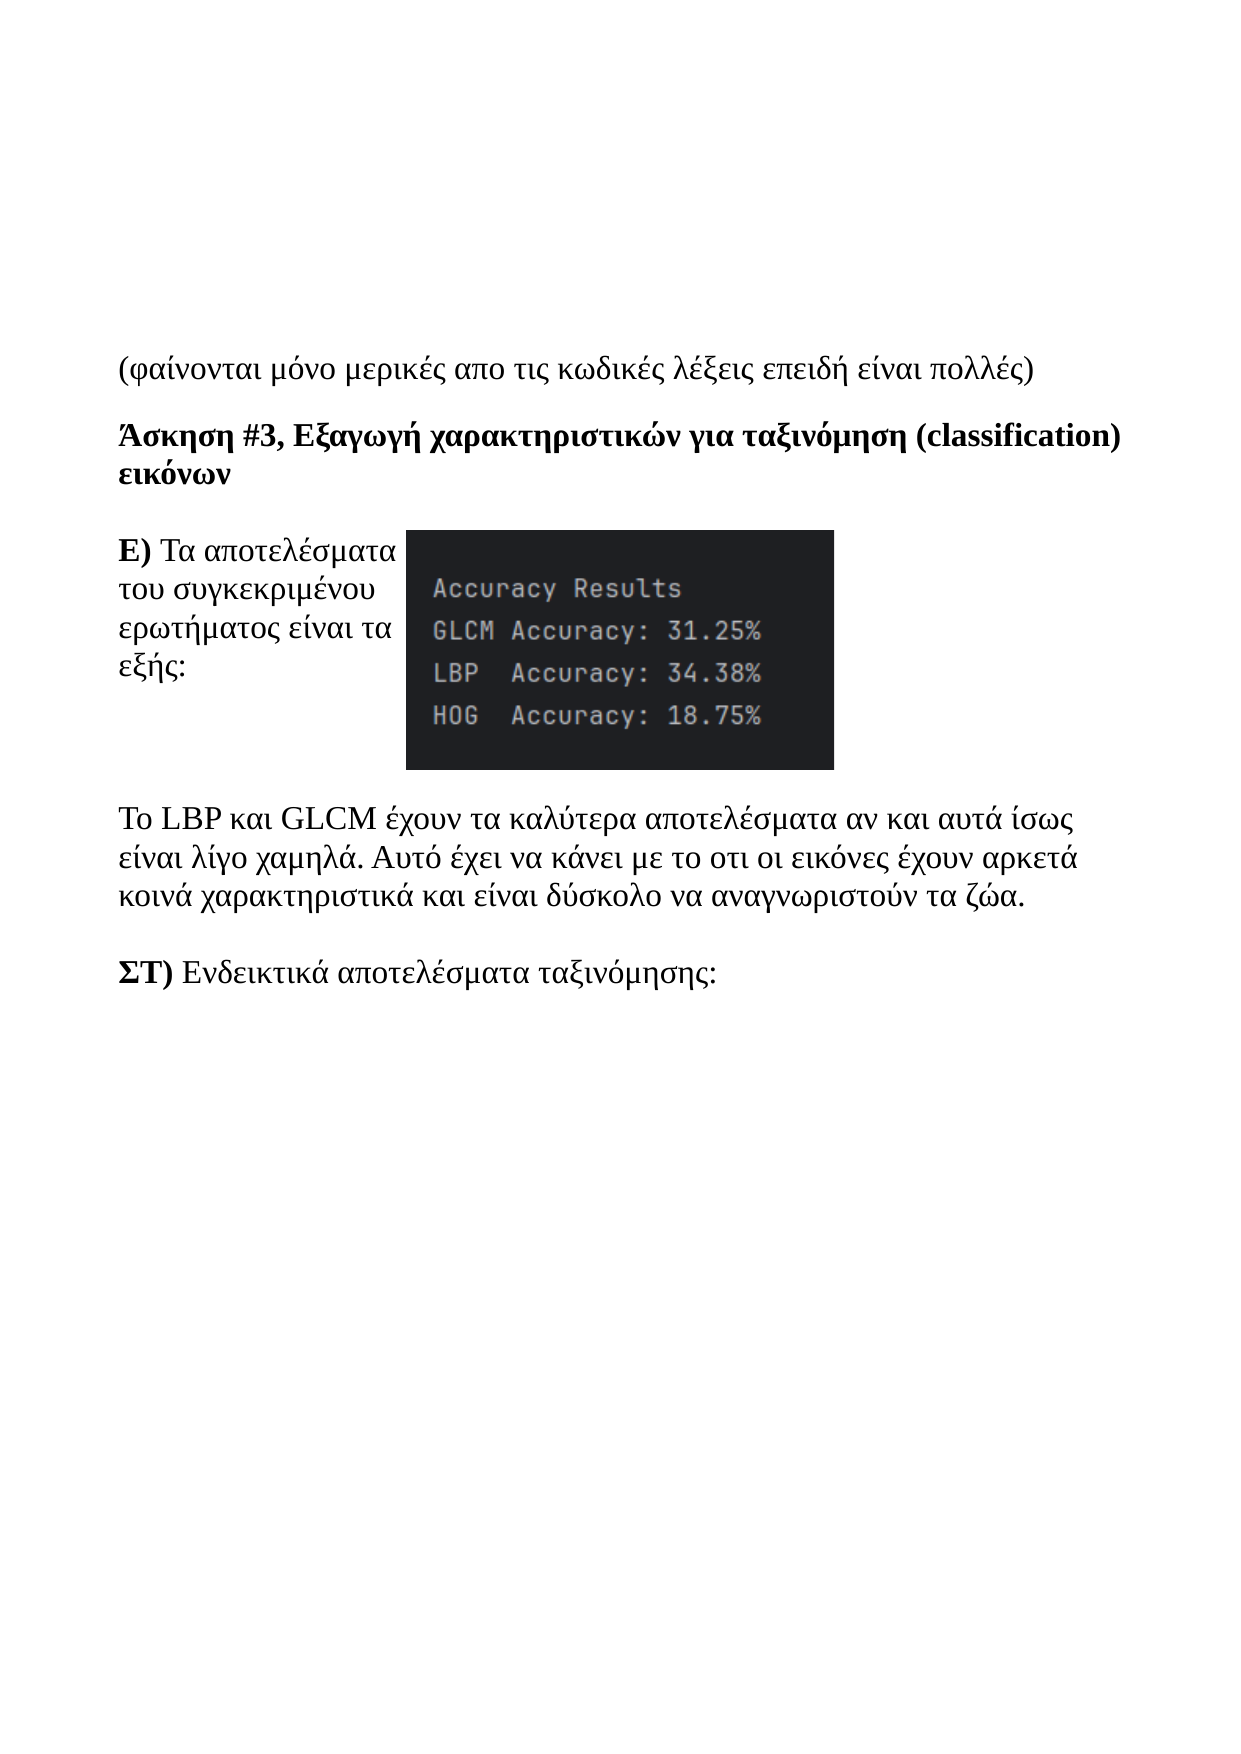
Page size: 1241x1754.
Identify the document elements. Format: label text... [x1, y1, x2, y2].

text (φαίνονται μόνο μερικές απο τις κωδικές λέξεις επειδή είναι πολλές) [118, 348, 1122, 386]
text [835, 530, 1122, 722]
picture [406, 530, 835, 770]
text Ε) Τα αποτελέσματα του συγκεκριμένου ερωτήματος είναι τα εξής: [118, 530, 406, 722]
text ΣΤ) Ενδεικτικά αποτελέσματα ταξινόμησης: [118, 952, 1122, 990]
text Άσκηση #3, Εξαγωγή χαρακτηριστικών για ταξινόμηση (classification) εικόνων [118, 415, 1122, 492]
text To LBP και GLCM έχουν τα καλύτερα αποτελέσματα αν και αυτά ίσως είναι λίγο χαμηλά. Αυτό έχει να κάνει με το οτι οι εικόνες έχουν αρκετά κοινά χαρακτηριστικά και είναι δύσκολο να αναγνωριστούν τα ζώα. [118, 798, 1122, 913]
